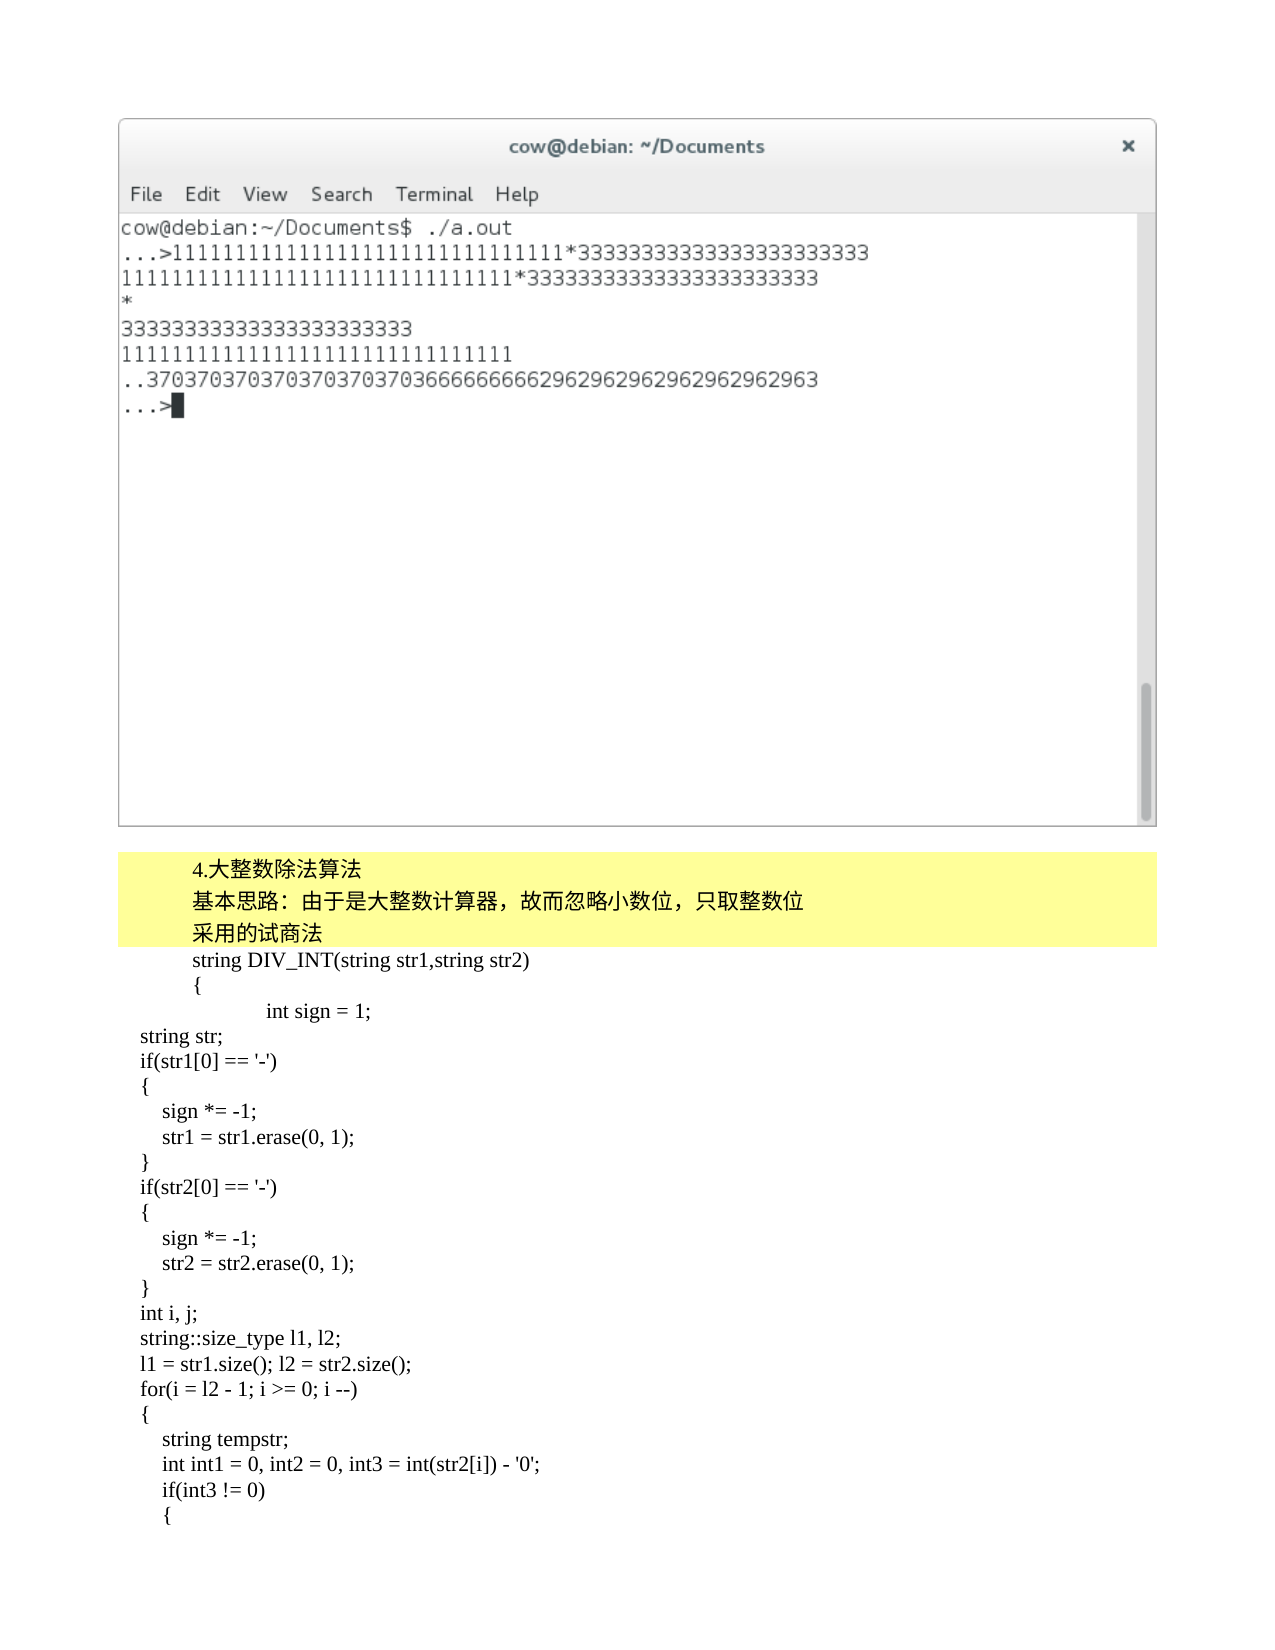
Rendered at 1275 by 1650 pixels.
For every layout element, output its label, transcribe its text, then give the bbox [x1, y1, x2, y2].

text str1 = str1.erase(0, 1); [118, 1124, 1157, 1149]
text string DIV_INT(string str1,string str2) [118, 947, 1157, 972]
text 采用的试商法 [118, 916, 1157, 947]
text int i, j; [118, 1300, 1157, 1325]
text { [118, 1401, 1157, 1426]
text 4.大整数除法算法 [118, 852, 1157, 884]
text string tempstr; [118, 1426, 1157, 1451]
picture [118, 118, 1157, 827]
text } [118, 1275, 1157, 1300]
text { [118, 1199, 1157, 1224]
text string::size_type l1, l2; [118, 1325, 1157, 1351]
text sign *= -1; [118, 1224, 1157, 1250]
text if(int3 != 0) [118, 1477, 1157, 1502]
text } [118, 1149, 1157, 1174]
text str2 = str2.erase(0, 1); [118, 1250, 1157, 1275]
text sign *= -1; [118, 1098, 1157, 1124]
text { [118, 972, 1157, 998]
text string str; [118, 1023, 1157, 1048]
text l1 = str1.size(); l2 = str2.size(); [118, 1351, 1157, 1376]
text if(str2[0] == '-') [118, 1174, 1157, 1199]
text if(str1[0] == '-') [118, 1048, 1157, 1073]
text 基本思路：由于是大整数计算器，故而忽略小数位，只取整数位 [118, 884, 1157, 916]
text for(i = l2 - 1; i >= 0; i --) [118, 1376, 1157, 1401]
text int sign = 1; [118, 998, 1157, 1023]
text { [118, 1073, 1157, 1098]
text { [118, 1502, 1157, 1527]
text int int1 = 0, int2 = 0, int3 = int(str2[i]) - '0'; [118, 1451, 1157, 1477]
